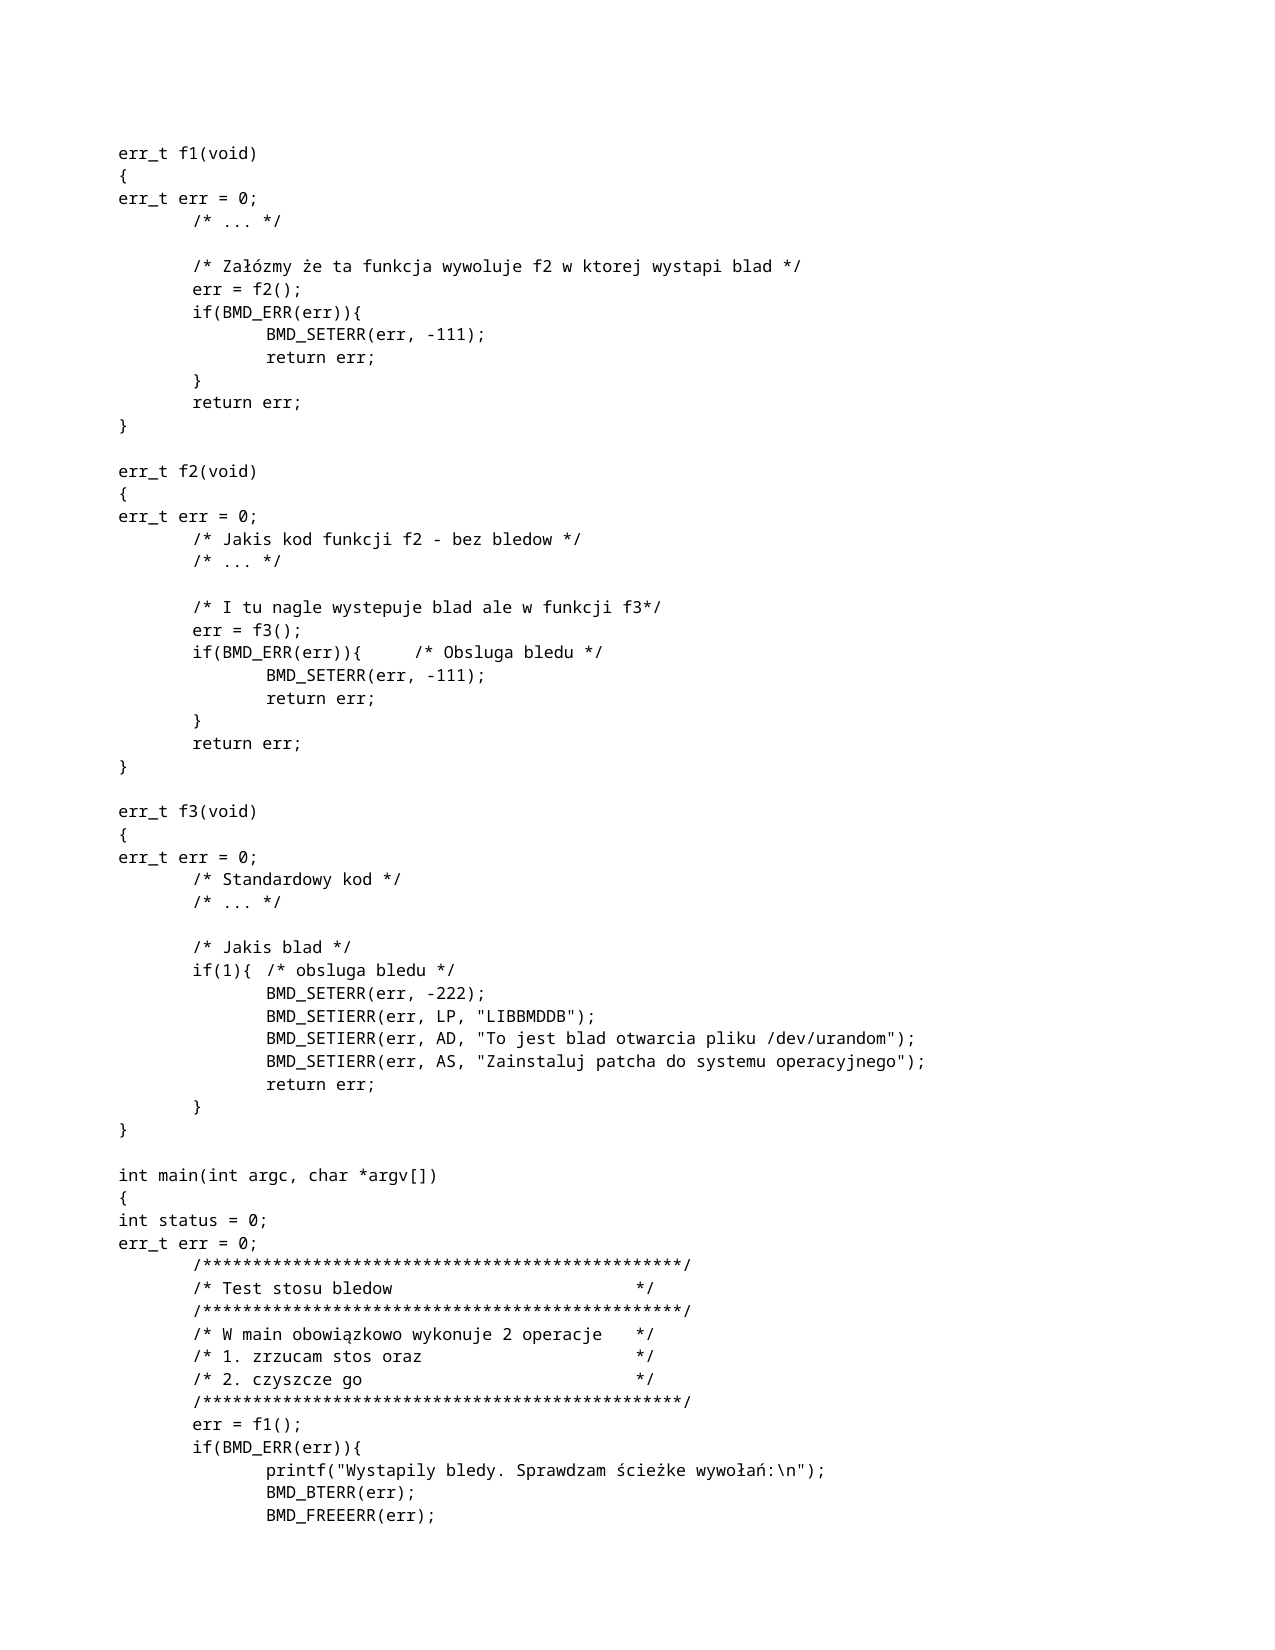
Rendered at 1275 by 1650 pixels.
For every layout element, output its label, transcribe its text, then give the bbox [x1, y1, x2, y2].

text BMD_SETERR(err, -111); [118, 664, 1157, 686]
text BMD_SETIERR(err, AS, "Zainstaluj patcha do systemu operacyjnego"); [118, 1050, 1157, 1072]
text /* ... */ [118, 550, 1157, 573]
text /* W main obowiązkowo wykonuje 2 operacje */ [118, 1322, 1157, 1345]
text } [118, 1118, 1157, 1141]
text err = f2(); [118, 278, 1157, 300]
text err_t err = 0; [118, 505, 1157, 527]
text /* Standardowy kod */ [118, 868, 1157, 891]
text return err; [118, 1072, 1157, 1095]
text /* ... */ [118, 891, 1157, 913]
text err_t f1(void) [118, 141, 1157, 164]
text /************************************************/ [118, 1390, 1157, 1413]
text if(1){ /* obsluga bledu */ [118, 959, 1157, 982]
text BMD_SETIERR(err, LP, "LIBBMDDB"); [118, 1004, 1157, 1027]
text BMD_SETERR(err, -222); [118, 982, 1157, 1004]
text printf("Wystapily bledy. Sprawdzam ścieżke wywołań:\n"); [118, 1458, 1157, 1481]
text /* ... */ [118, 209, 1157, 232]
text /* Jakis blad */ [118, 936, 1157, 959]
text { [118, 1186, 1157, 1209]
text /* 1. zrzucam stos oraz */ [118, 1345, 1157, 1368]
text } [118, 414, 1157, 437]
text { [118, 482, 1157, 505]
text } [118, 754, 1157, 777]
text err_t f3(void) [118, 800, 1157, 823]
text /* Test stosu bledow */ [118, 1277, 1157, 1299]
text BMD_FREEERR(err); [118, 1504, 1157, 1527]
text BMD_BTERR(err); [118, 1481, 1157, 1504]
text return err; [118, 732, 1157, 754]
text return err; [118, 391, 1157, 414]
text if(BMD_ERR(err)){ [118, 1436, 1157, 1458]
text /* 2. czyszcze go */ [118, 1368, 1157, 1390]
text err_t err = 0; [118, 1231, 1157, 1254]
text err = f3(); [118, 618, 1157, 641]
text /* Jakis kod funkcji f2 - bez bledow */ [118, 527, 1157, 550]
text /* I tu nagle wystepuje blad ale w funkcji f3*/ [118, 596, 1157, 618]
text BMD_SETERR(err, -111); [118, 323, 1157, 346]
text } [118, 1095, 1157, 1118]
text err = f1(); [118, 1413, 1157, 1436]
text err_t err = 0; [118, 845, 1157, 868]
text return err; [118, 346, 1157, 368]
text if(BMD_ERR(err)){ /* Obsluga bledu */ [118, 641, 1157, 664]
text err_t f2(void) [118, 459, 1157, 482]
text /************************************************/ [118, 1299, 1157, 1322]
text int main(int argc, char *argv[]) [118, 1163, 1157, 1186]
text int status = 0; [118, 1209, 1157, 1231]
text } [118, 709, 1157, 732]
text /* Załózmy że ta funkcja wywoluje f2 w ktorej wystapi blad */ [118, 255, 1157, 278]
text { [118, 164, 1157, 187]
text return err; [118, 686, 1157, 709]
text if(BMD_ERR(err)){ [118, 300, 1157, 323]
text err_t err = 0; [118, 187, 1157, 209]
text BMD_SETIERR(err, AD, "To jest blad otwarcia pliku /dev/urandom"); [118, 1027, 1157, 1050]
text { [118, 823, 1157, 845]
text } [118, 368, 1157, 391]
text /************************************************/ [118, 1254, 1157, 1277]
